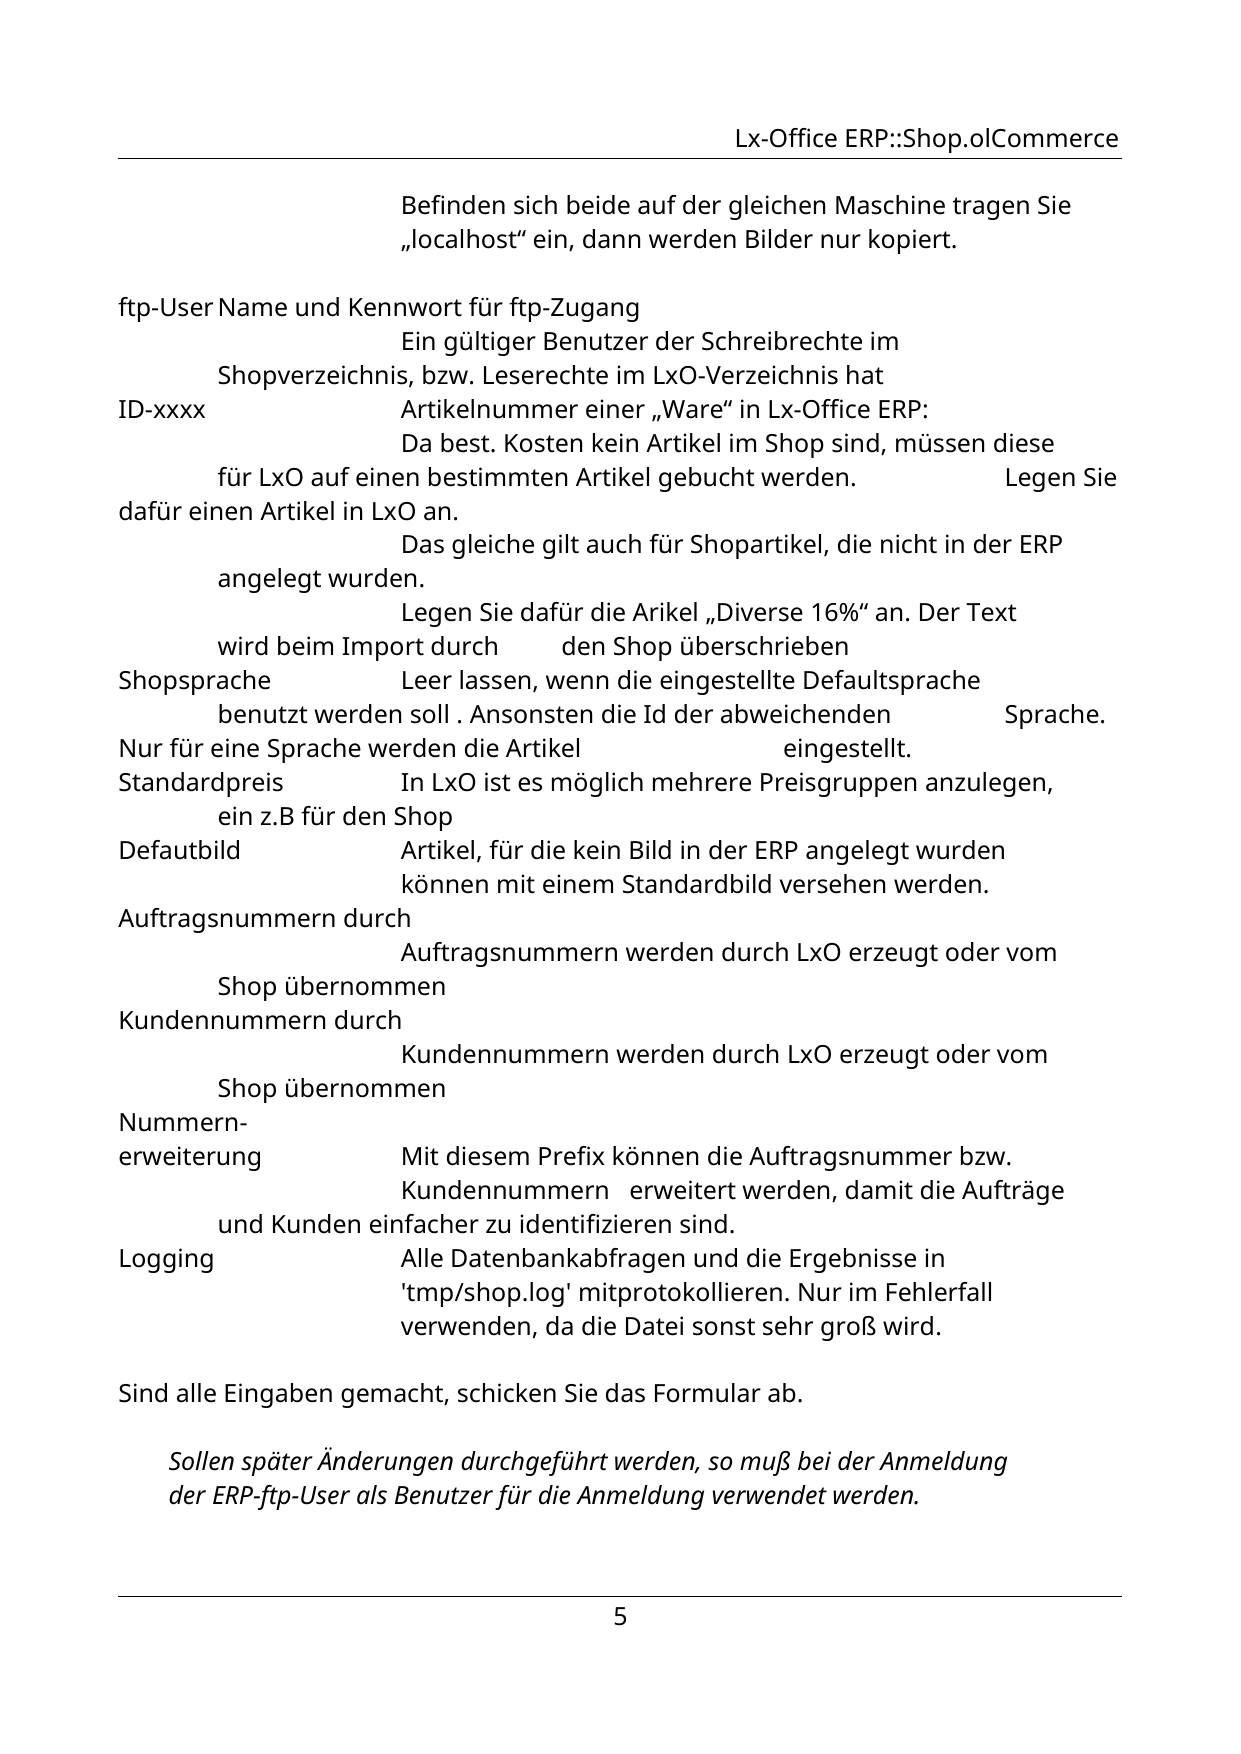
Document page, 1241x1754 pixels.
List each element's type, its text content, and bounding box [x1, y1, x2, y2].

text Da best. Kosten kein Artikel im Shop sind, müssen diese für LxO auf einen bestimmten Artikel gebucht werden. Legen Sie dafür einen Artikel in LxO an. [118, 425, 1122, 527]
text ID-xxxx Artikelnummer einer „Ware“ in Lx-Office ERP: [118, 391, 1122, 425]
text Defautbild Artikel, für die kein Bild in der ERP angelegt wurden können mit einem Standardbild versehen werden. [118, 833, 1122, 901]
text ftp-User Name und Kennwort für ftp-Zugang [118, 289, 1122, 323]
text Sollen später Änderungen durchgeführt werden, so muß bei der Anmeldung der ERP-ftp-User als Benutzer für die Anmeldung verwendet werden. [168, 1444, 1053, 1512]
text Das gleiche gilt auch für Shopartikel, die nicht in der ERP angelegt wurden. [118, 527, 1122, 595]
text Befinden sich beide auf der gleichen Maschine tragen Sie „localhost“ ein, dann werden Bilder nur kopiert. [118, 187, 1122, 255]
text Standardpreis In LxO ist es möglich mehrere Preisgruppen anzulegen, ein z.B für den Shop [118, 765, 1122, 833]
text Ein gültiger Benutzer der Schreibrechte im Shopverzeichnis, bzw. Leserechte im LxO-Verzeichnis hat [118, 323, 1122, 391]
text Legen Sie dafür die Arikel „Diverse 16%“ an. Der Text wird beim Import durch den Shop überschrieben [118, 595, 1122, 663]
text Nummern- [118, 1104, 1122, 1138]
text Auftragsnummern werden durch LxO erzeugt oder vom Shop übernommen [118, 934, 1122, 1002]
text Shopsprache Leer lassen, wenn die eingestellte Defaultsprache benutzt werden soll . Ansonsten die Id der abweichenden Sprache. Nur für eine Sprache werden die Artikel eingestellt. [118, 663, 1122, 765]
text erweiterung Mit diesem Prefix können die Auftragsnummer bzw. Kundennummern erweitert werden, damit die Aufträge und Kunden einfacher zu identifizieren sind. [118, 1138, 1122, 1240]
text Logging Alle Datenbankabfragen und die Ergebnisse in 'tmp/shop.log' mitprotokollieren. Nur im Fehlerfall verwenden, da die Datei sonst sehr groß wird. [118, 1240, 1122, 1342]
text Auftragsnummern durch [118, 901, 1122, 934]
text Kundennummern durch [118, 1002, 1122, 1036]
text Sind alle Eingaben gemacht, schicken Sie das Formular ab. [118, 1376, 1122, 1410]
text Kundennummern werden durch LxO erzeugt oder vom Shop übernommen [118, 1036, 1122, 1104]
